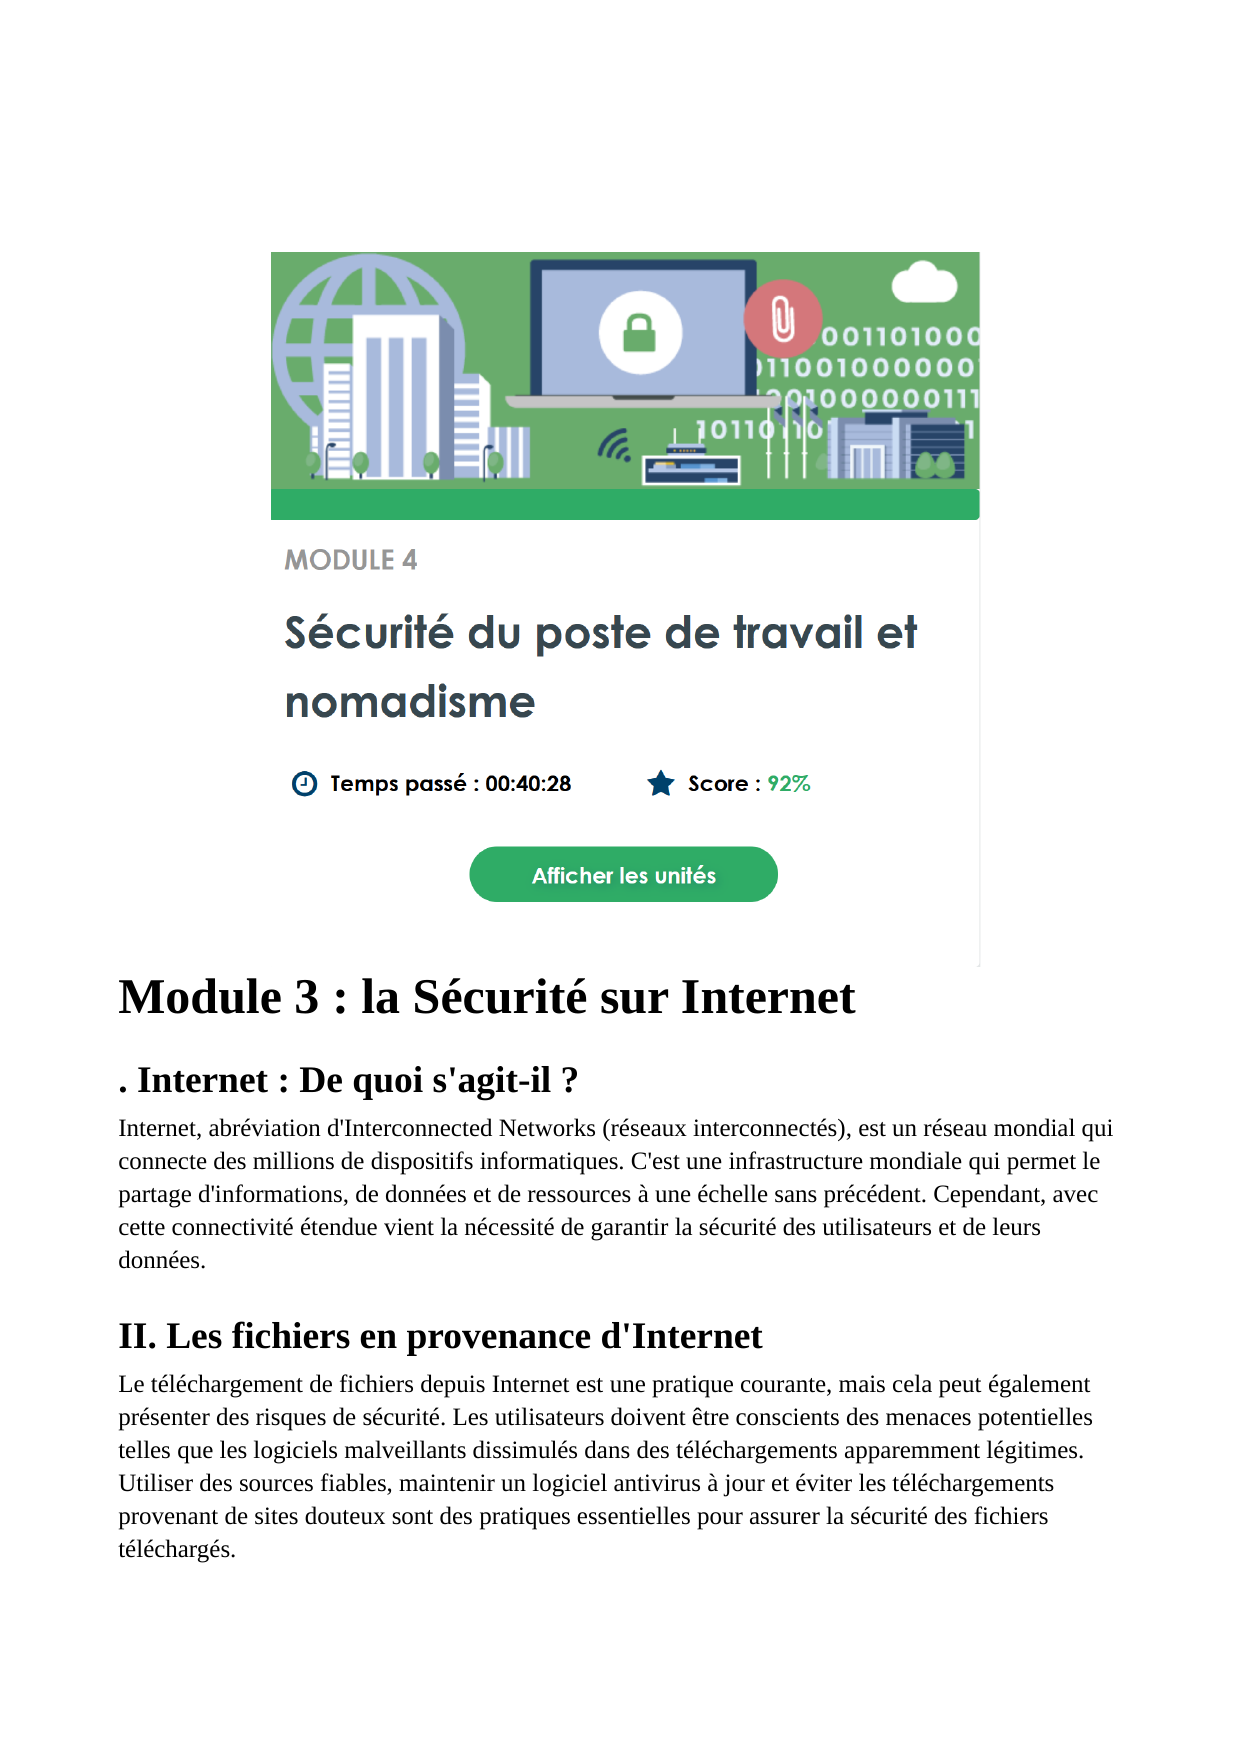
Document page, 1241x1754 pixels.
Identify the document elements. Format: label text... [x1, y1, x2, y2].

text Le téléchargement de fichiers depuis Internet est une pratique courante, mais cela peut également présenter des risques de sécurité. Les utilisateurs doivent être conscients des menaces potentielles telles que les logiciels malveillants dissimulés dans des téléchargements apparemment légitimes. Utiliser des sources fiables, maintenir un logiciel antivirus à jour et éviter les téléchargements provenant de sites douteux sont des pratiques essentielles pour assurer la sécurité des fichiers téléchargés. [118, 1369, 1122, 1563]
subtitle Module 3 : la Sécurité sur Internet [118, 952, 1122, 1024]
text Internet, abréviation d'Interconnected Networks (réseaux interconnectés), est un réseau mondial qui connecte des millions de dispositifs informatiques. C'est une infrastructure mondiale qui permet le partage d'informations, de données et de ressources à une échelle sans précédent. Cependant, avec cette connectivité étendue vient la nécessité de garantir la sécurité des utilisateurs et de leurs données. [118, 1113, 1122, 1274]
subtitle II. Les fichiers en provenance d'Internet [118, 1313, 1122, 1356]
subtitle . Internet : De quoi s'agit-il ? [118, 1057, 1122, 1100]
picture [271, 252, 981, 967]
